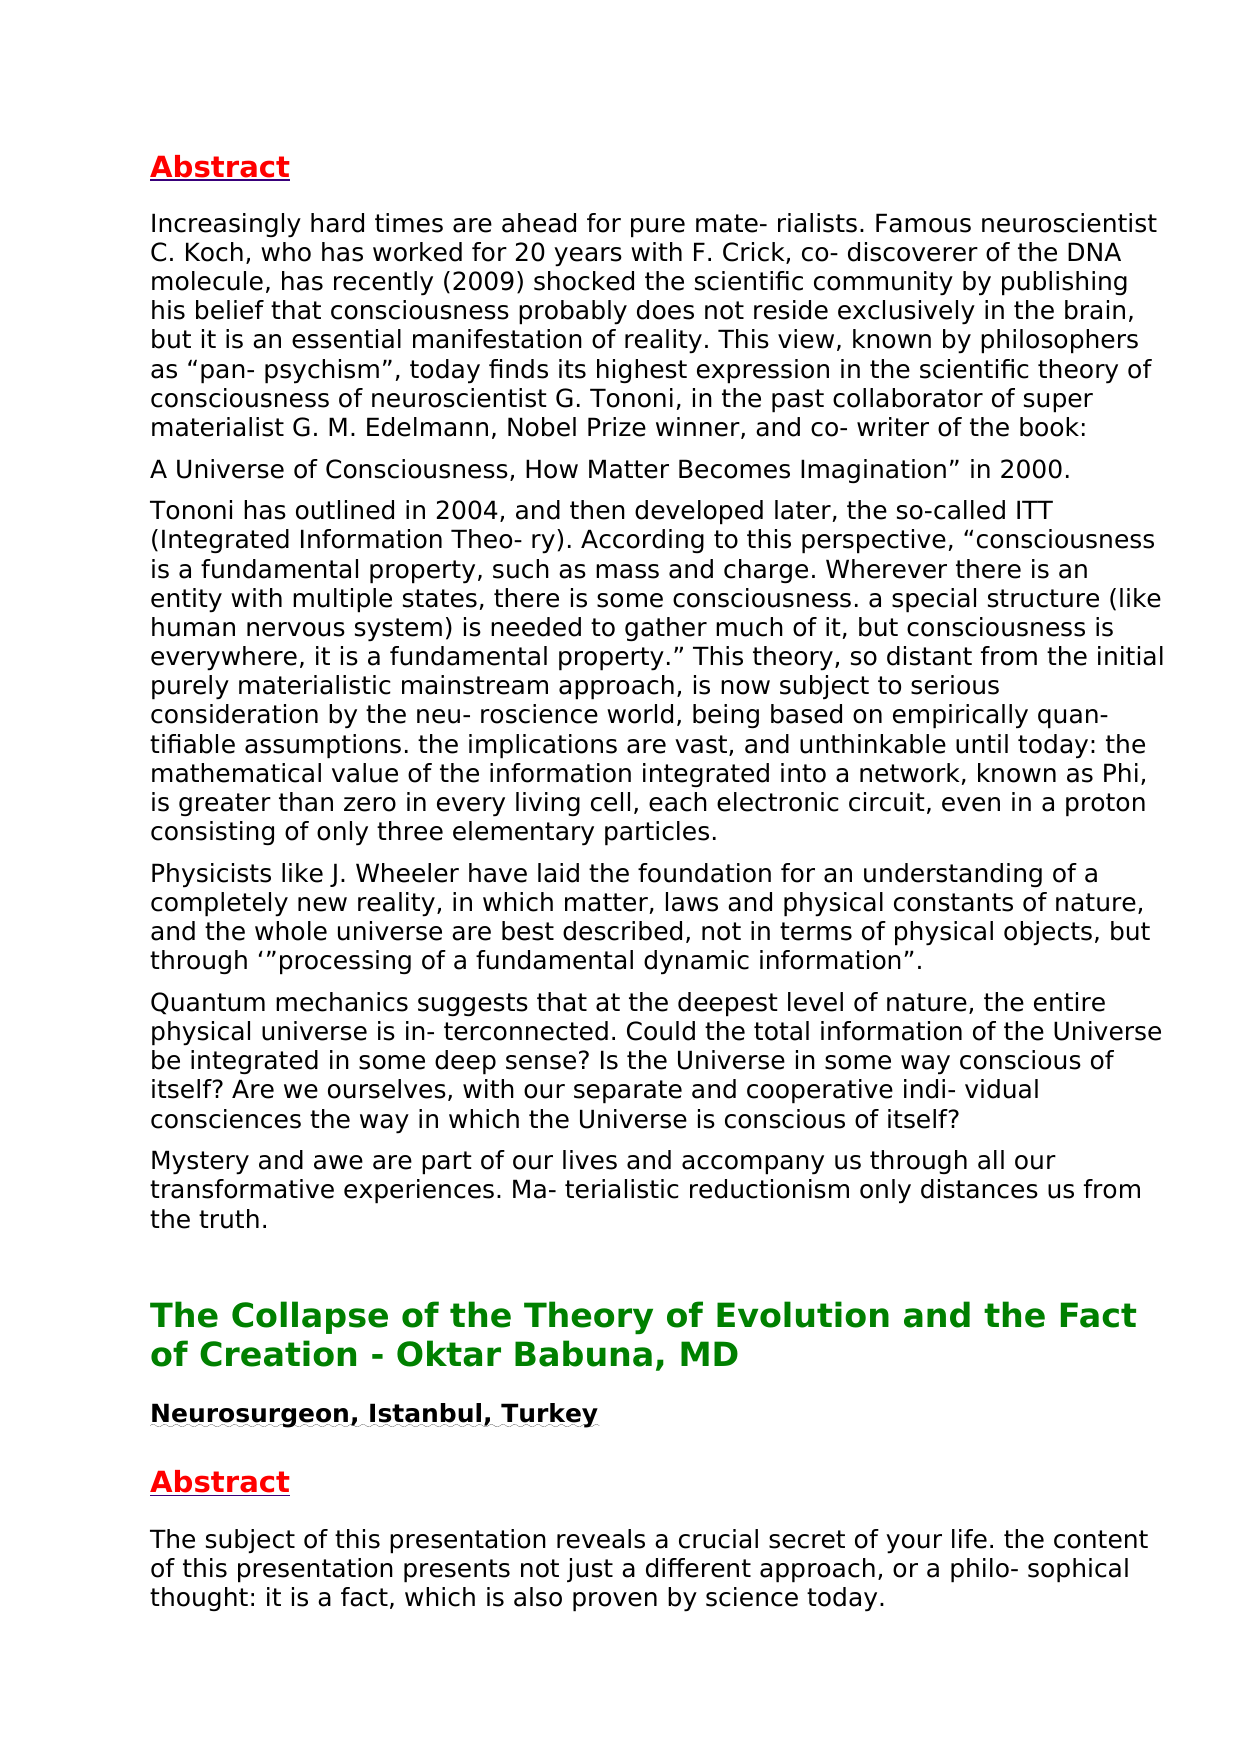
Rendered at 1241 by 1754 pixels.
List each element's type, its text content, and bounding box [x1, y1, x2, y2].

subtitle The Collapse of the Theory of Evolution and the Fact of Creation - Oktar Babuna, MD [150, 1296, 1165, 1374]
text A Universe of Consciousness, How Matter Becomes Imagination” in 2000. [150, 455, 1165, 484]
text Mystery and awe are part of our lives and accompany us through all our transformative experiences. Ma- terialistic reductionism only distances us from the truth. [150, 1146, 1165, 1234]
text Increasingly hard times are ahead for pure mate- rialists. Famous neuroscientist C. Koch, who has worked for 20 years with F. Crick, co- discoverer of the DNA molecule, has recently (2009) shocked the scientific community by publishing his belief that consciousness probably does not reside exclusively in the brain, but it is an essential manifestation of reality. This view, known by philosophers as “pan- psychism”, today finds its highest expression in the scientific theory of consciousness of neuroscientist G. Tononi, in the past collaborator of super materialist G. M. Edelmann, Nobel Prize winner, and co- writer of the book: [150, 209, 1165, 442]
text The subject of this presentation reveals a crucial secret of your life. the content of this presentation presents not just a different approach, or a philo- sophical thought: it is a fact, which is also proven by science today. [150, 1525, 1165, 1612]
text Quantum mechanics suggests that at the deepest level of nature, the entire physical universe is in- terconnected. Could the total information of the Universe be integrated in some deep sense? Is the Universe in some way conscious of itself? Are we ourselves, with our separate and cooperative indi- vidual consciences the way in which the Universe is conscious of itself? [150, 988, 1165, 1134]
subtitle Abstract [150, 150, 1165, 184]
text Physicists like J. Wheeler have laid the foundation for an understanding of a completely new reality, in which matter, laws and physical constants of nature, and the whole universe are best described, not in terms of physical objects, but through ‘”processing of a fundamental dynamic information”. [150, 859, 1165, 976]
text Neurosurgeon, Istanbul, Turkey [150, 1399, 1165, 1428]
subtitle Abstract [150, 1466, 1165, 1500]
text Tononi has outlined in 2004, and then developed later, the so-called ITT (Integrated Information Theo- ry). According to this perspective, “consciousness is a fundamental property, such as mass and charge. Wherever there is an entity with multiple states, there is some consciousness. a special structure (like human nervous system) is needed to gather much of it, but consciousness is everywhere, it is a fundamental property.” This theory, so distant from the initial purely materialistic mainstream approach, is now subject to serious consideration by the neu- roscience world, being based on empirically quan- tifiable assumptions. the implications are vast, and unthinkable until today: the mathematical value of the information integrated into a network, known as Phi, is greater than zero in every living cell, each electronic circuit, even in a proton consisting of only three elementary particles. [150, 496, 1165, 846]
